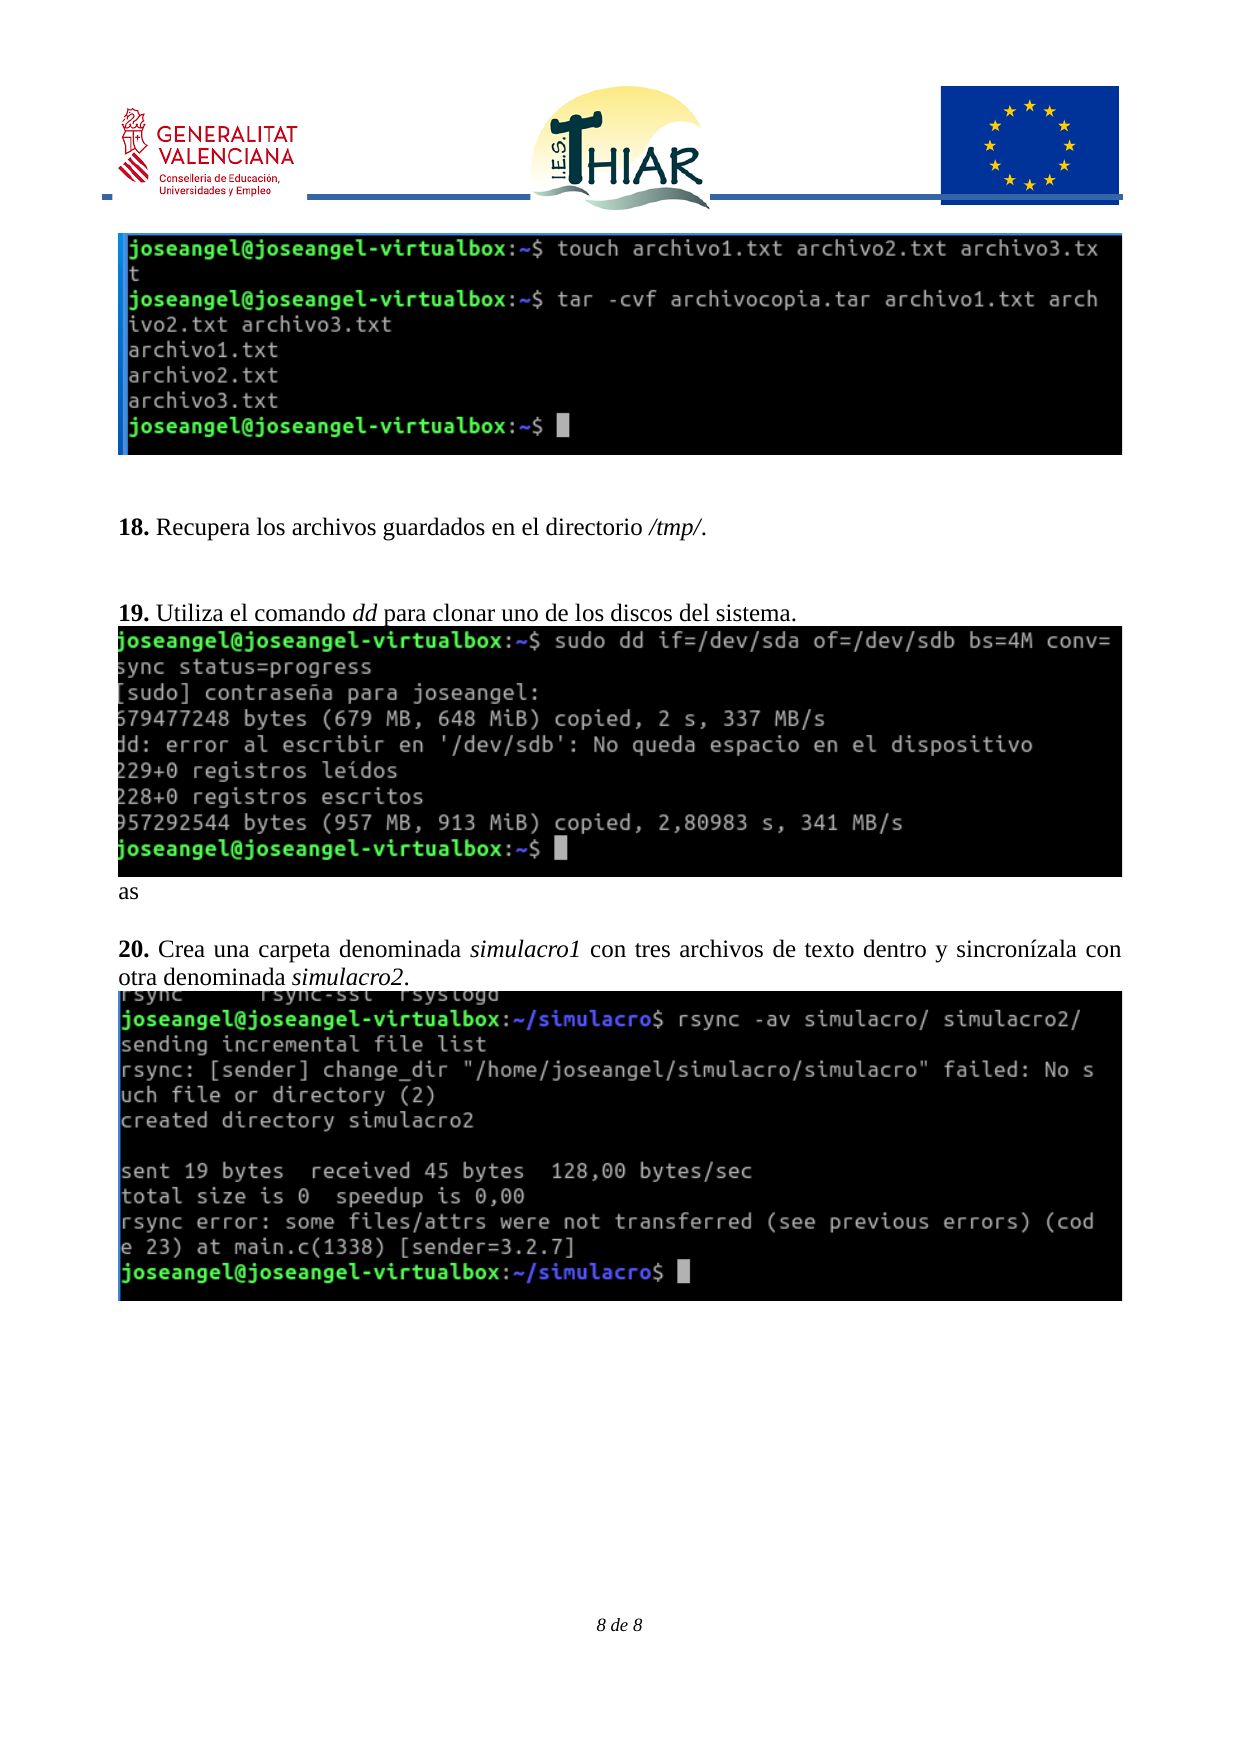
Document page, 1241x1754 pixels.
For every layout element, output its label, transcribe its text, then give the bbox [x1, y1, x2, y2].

text 20. Crea una carpeta denominada simulacro1 con tres archivos de texto dentro y sincronízala con otra denominada simulacro2. [118, 934, 1122, 991]
picture [530, 86, 710, 210]
picture [112, 103, 308, 206]
picture [940, 200, 1119, 205]
picture [118, 233, 1123, 455]
picture [940, 86, 1119, 194]
text as [118, 877, 1122, 905]
text 18. Recupera los archivos guardados en el directorio /tmp/. [118, 512, 1122, 540]
picture [118, 991, 1123, 1301]
picture [118, 626, 1123, 877]
text 19. Utiliza el comando dd para clonar uno de los discos del sistema. [118, 598, 1122, 626]
